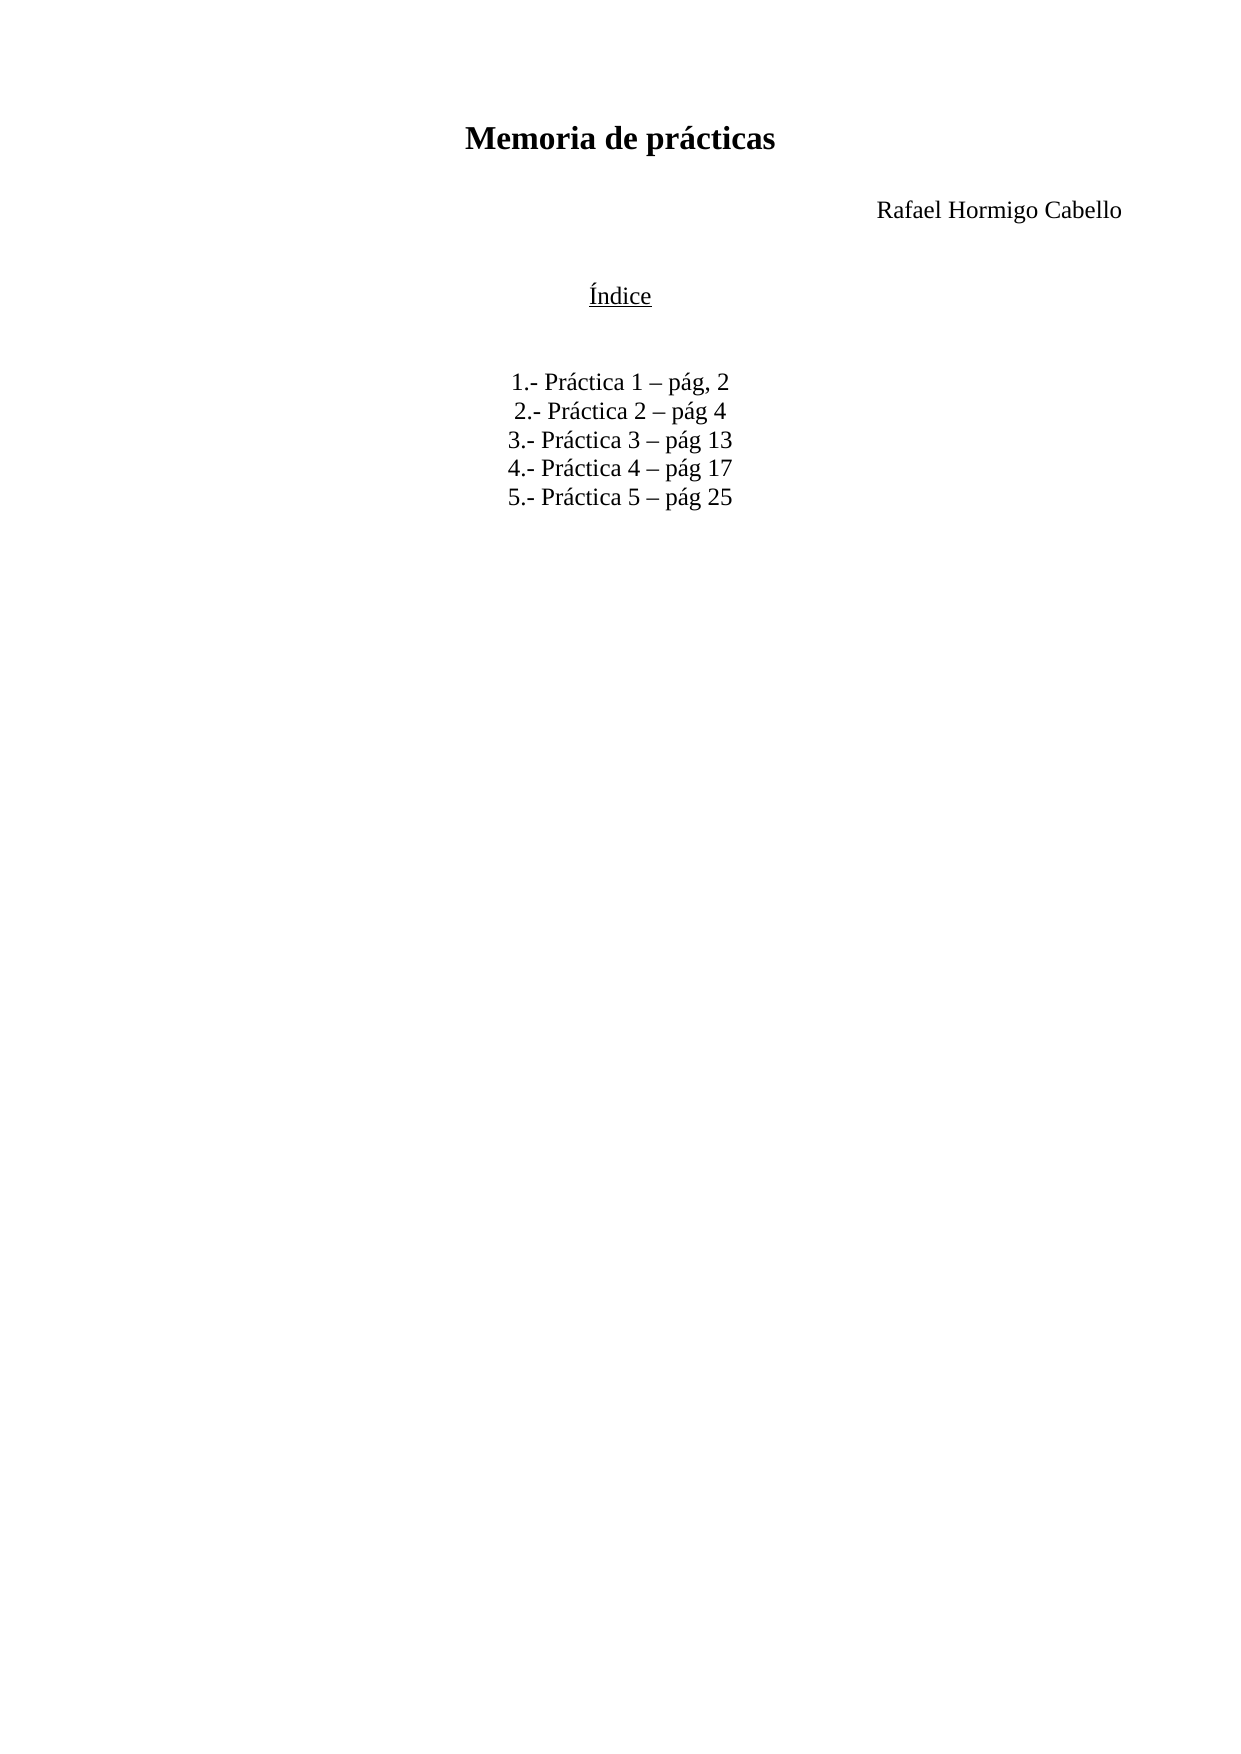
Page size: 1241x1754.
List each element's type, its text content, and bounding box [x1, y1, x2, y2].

text 3.- Práctica 3 – pág 13 [118, 425, 1122, 453]
text 5.- Práctica 5 – pág 25 [118, 482, 1122, 511]
text Memoria de prácticas [118, 118, 1122, 156]
text Índice [118, 281, 1122, 310]
text 2.- Práctica 2 – pág 4 [118, 396, 1122, 425]
text 1.- Práctica 1 – pág, 2 [118, 367, 1122, 396]
text Rafael Hormigo Cabello [118, 195, 1122, 223]
text 4.- Práctica 4 – pág 17 [118, 453, 1122, 482]
